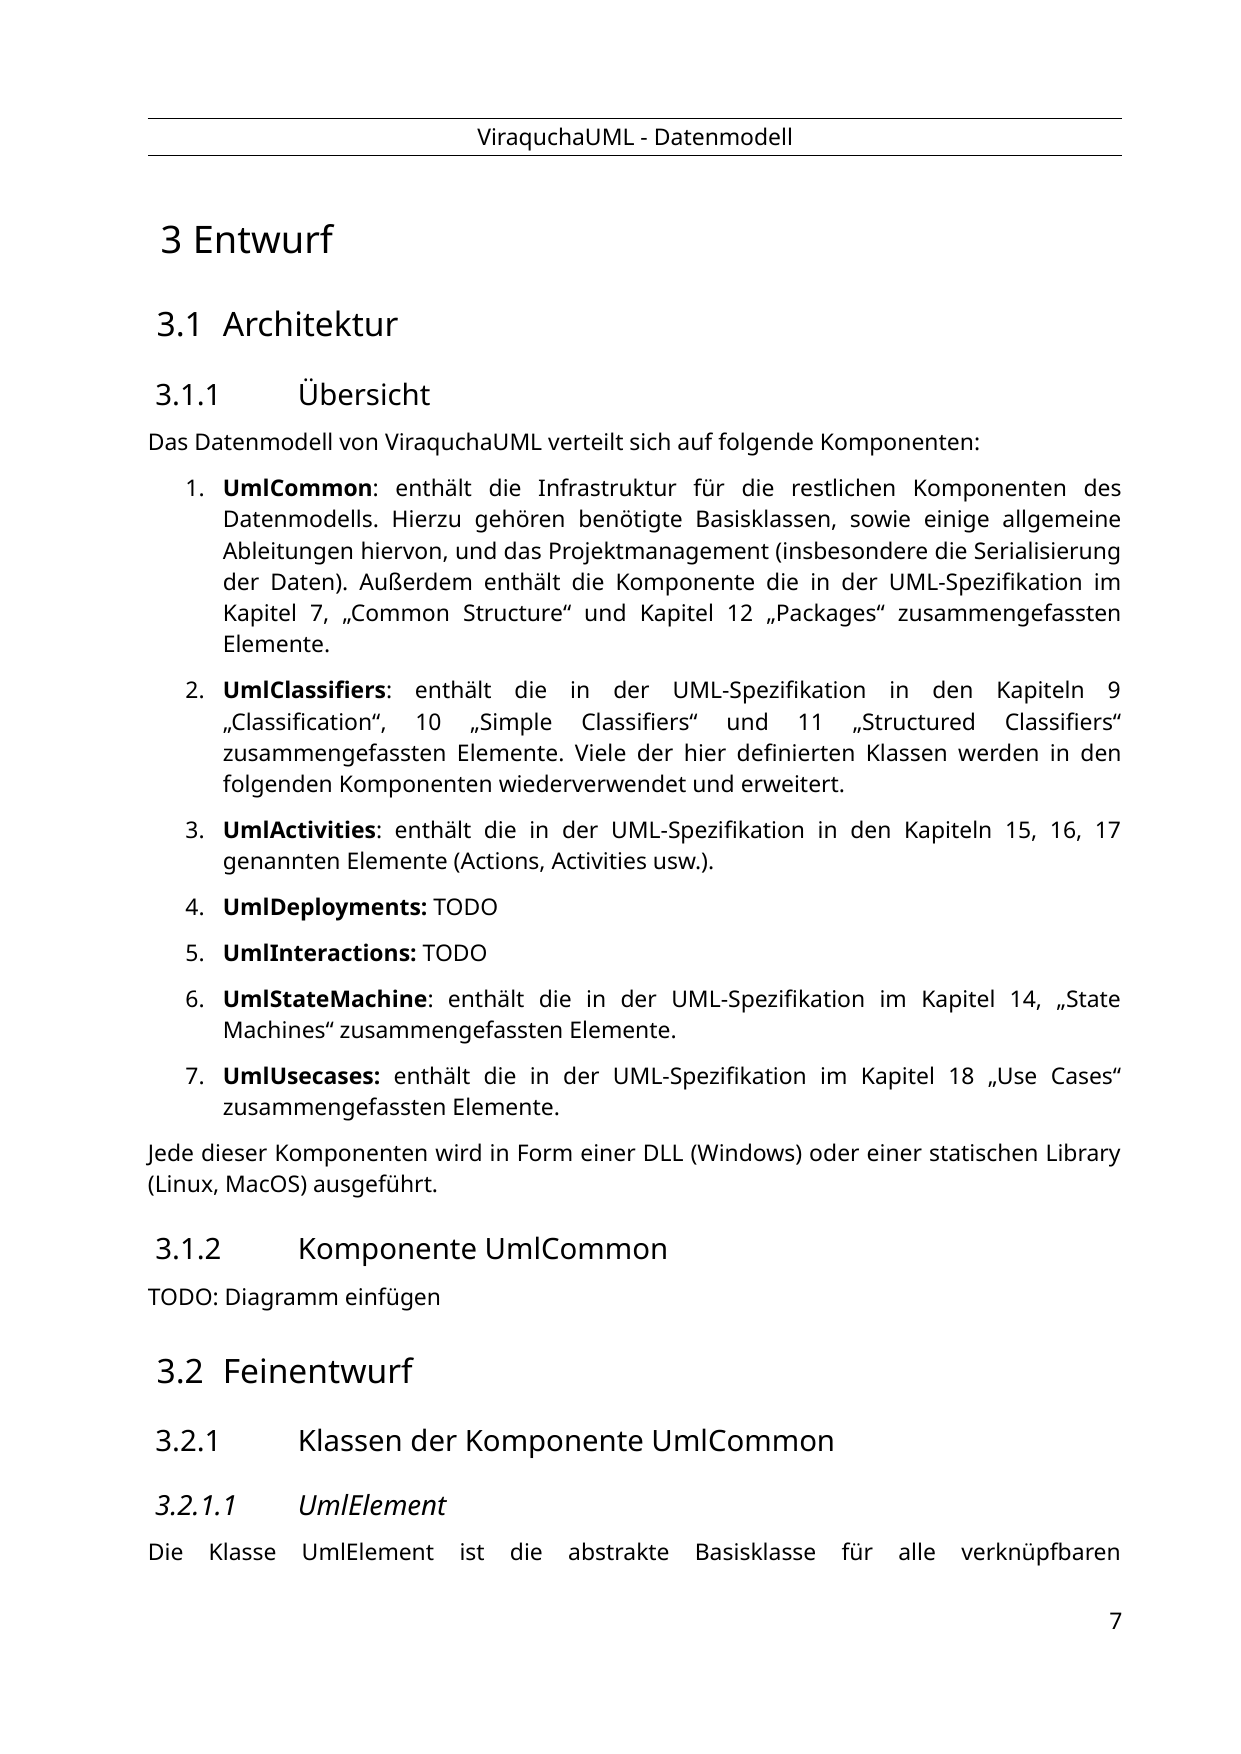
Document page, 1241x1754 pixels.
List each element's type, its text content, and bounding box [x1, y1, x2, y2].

text TODO: Diagramm einfügen [148, 1281, 1122, 1312]
subtitle Architektur [148, 301, 1122, 347]
text Das Datenmodell von ViraquchaUML verteilt sich auf folgende Komponenten: [148, 426, 1122, 457]
subtitle Klassen der Komponente UmlCommon [148, 1420, 1122, 1460]
list UmlClassifiers: enthält die in der UML-Spezifikation in den Kapiteln 9 „Classification“, 10 „Simple Classifiers“ und 11 „Structured Classifiers“ zusammengefassten Elemente. Viele der hier definierten Klassen werden in den folgenden Komponenten wiederverwendet und erweitert. [185, 674, 1122, 799]
subtitle UmlElement [148, 1485, 1122, 1523]
list UmlCommon: enthält die Infrastruktur für die restlichen Komponenten des Datenmodells. Hierzu gehören benötigte Basisklassen, sowie einige allgemeine Ableitungen hiervon, und das Projektmanagement (insbesondere die Serialisierung der Daten). Außerdem enthält die Komponente die in der UML-Spezifikation im Kapitel 7, „Common Structure“ und Kapitel 12 „Packages“ zusammengefassten Elemente. [185, 472, 1122, 659]
subtitle Entwurf [148, 210, 1122, 268]
list UmlActivities: enthält die in der UML-Spezifikation in den Kapiteln 15, 16, 17 genannten Elemente (Actions, Activities usw.). [185, 814, 1122, 876]
subtitle Komponente UmlCommon [148, 1228, 1122, 1268]
subtitle Feinentwurf [148, 1347, 1122, 1393]
text Die Klasse UmlElement ist die abstrakte Basisklasse für alle verknüpfbaren [148, 1536, 1122, 1567]
list UmlUsecases: enthält die in der UML-Spezifikation im Kapitel 18 „Use Cases“ zusammengefassten Elemente. [185, 1059, 1122, 1122]
list UmlStateMachine: enthält die in der UML-Spezifikation im Kapitel 14, „State Machines“ zusammengefassten Elemente. [185, 982, 1122, 1045]
list UmlInteractions: TODO [185, 937, 1122, 968]
subtitle Übersicht [148, 374, 1122, 414]
text Jede dieser Komponenten wird in Form einer DLL (Windows) oder einer statischen Library (Linux, MacOS) ausgeführt. [148, 1137, 1122, 1199]
list UmlDeployments: TODO [185, 891, 1122, 922]
